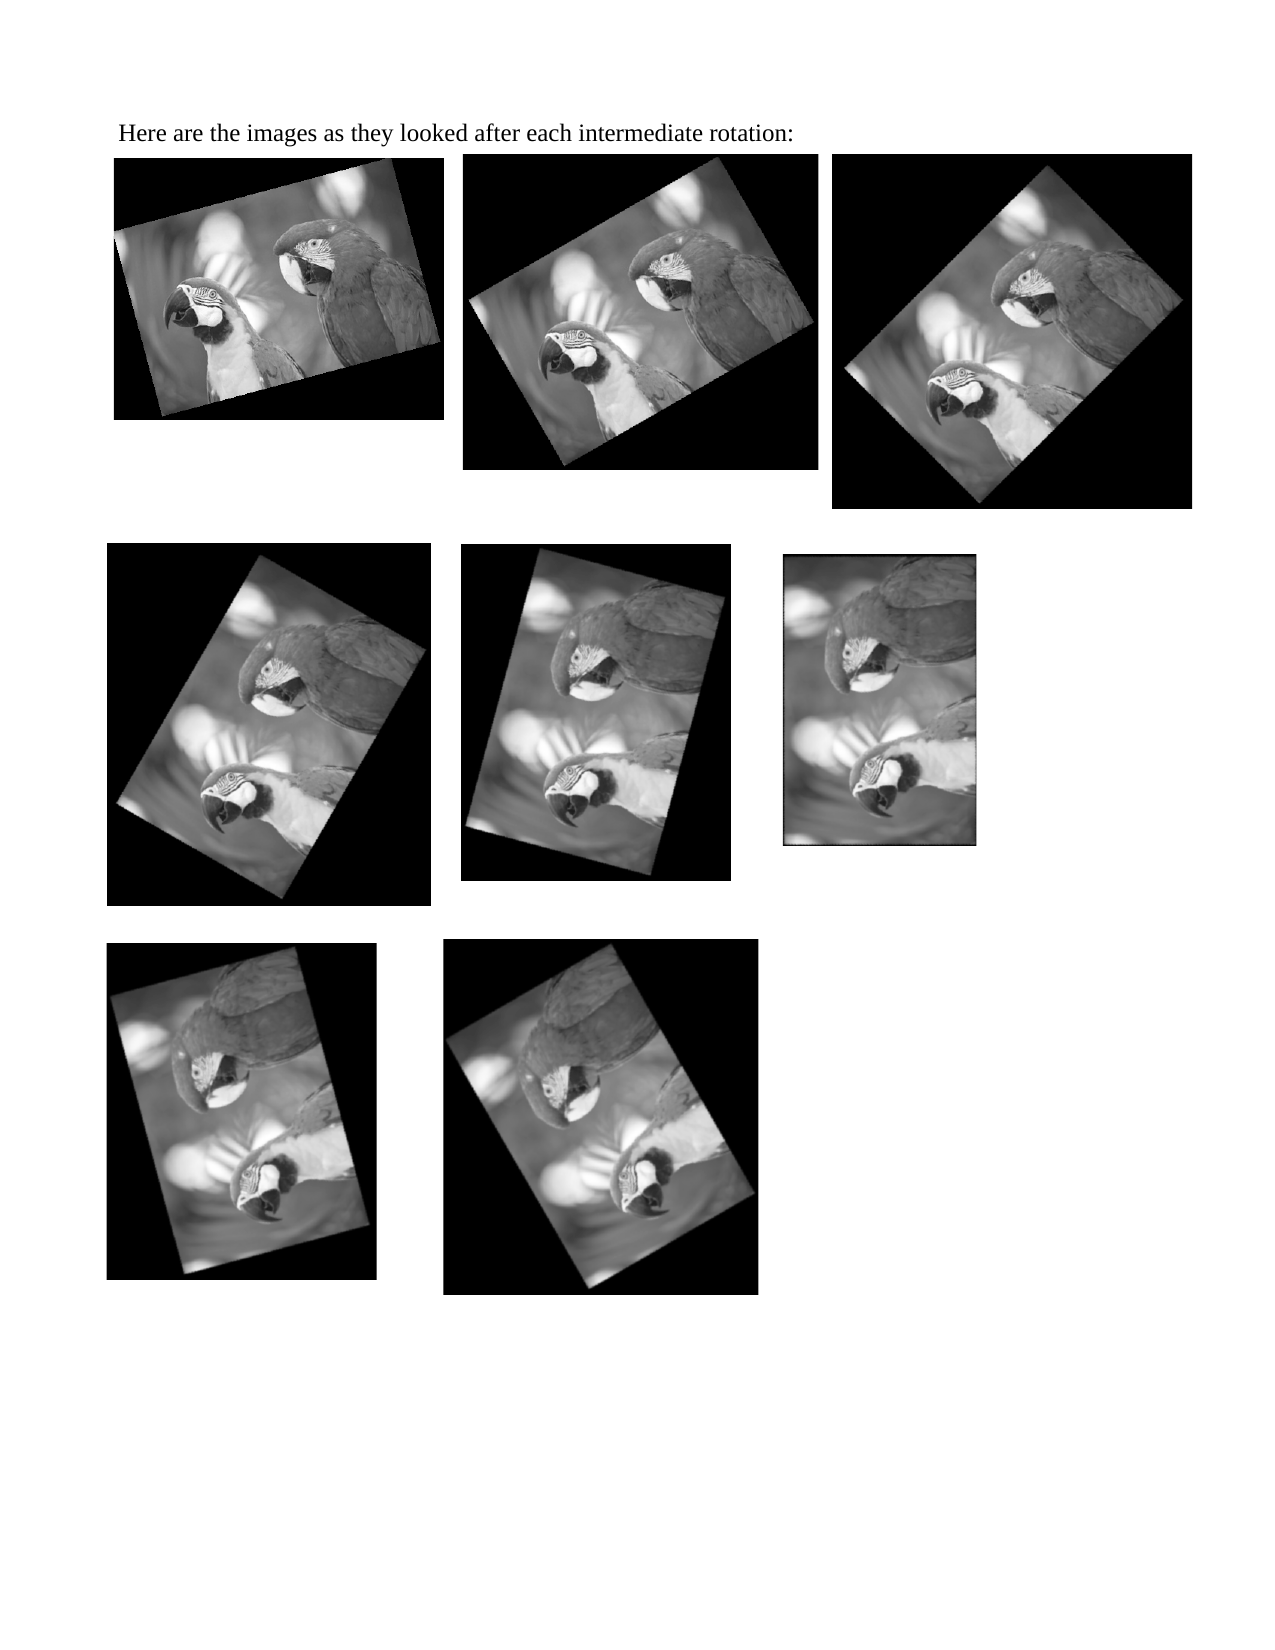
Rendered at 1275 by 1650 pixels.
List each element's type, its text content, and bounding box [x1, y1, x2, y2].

picture [107, 543, 431, 906]
picture [443, 939, 759, 1295]
picture [106, 943, 377, 1280]
picture [461, 544, 731, 881]
picture [113, 158, 444, 420]
picture [782, 554, 977, 846]
picture [832, 154, 1193, 509]
picture [462, 154, 819, 470]
text Here are the images as they looked after each intermediate rotation: [118, 118, 1157, 147]
